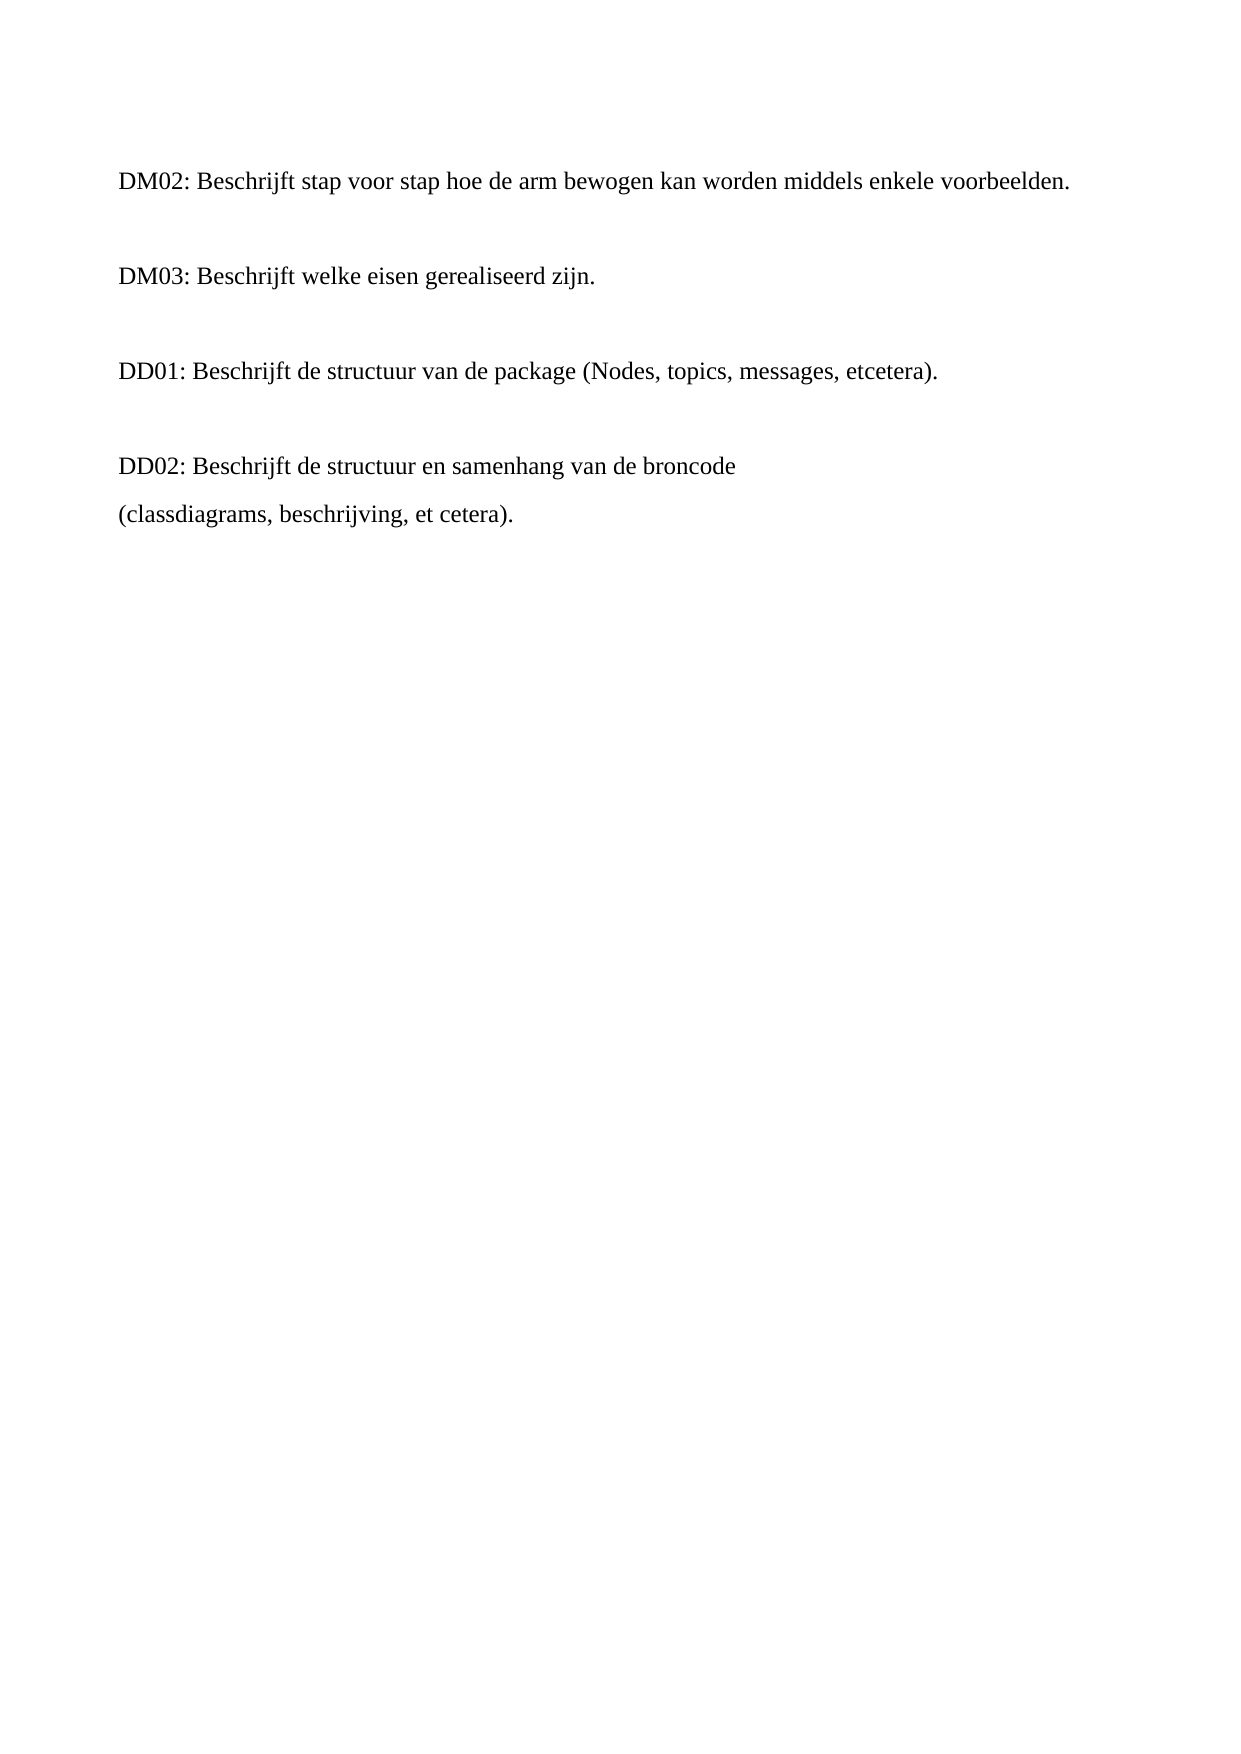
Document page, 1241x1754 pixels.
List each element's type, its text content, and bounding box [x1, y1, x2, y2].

text (class­diagrams, beschrijving, et cetera). [118, 499, 1122, 528]
text DD02: Beschrijft de structuur en samenhang van de broncode [118, 451, 1122, 480]
text DM03: Beschrijft welke eisen gerealiseerd zijn. [118, 261, 1122, 290]
text DD01: Beschrijft de structuur van de package (Nodes, topics, messages, etcetera). [118, 356, 1122, 385]
text DM02: Beschrijft stap voor stap hoe de arm bewogen kan worden middels enkele voorbeelden. [118, 166, 1122, 194]
